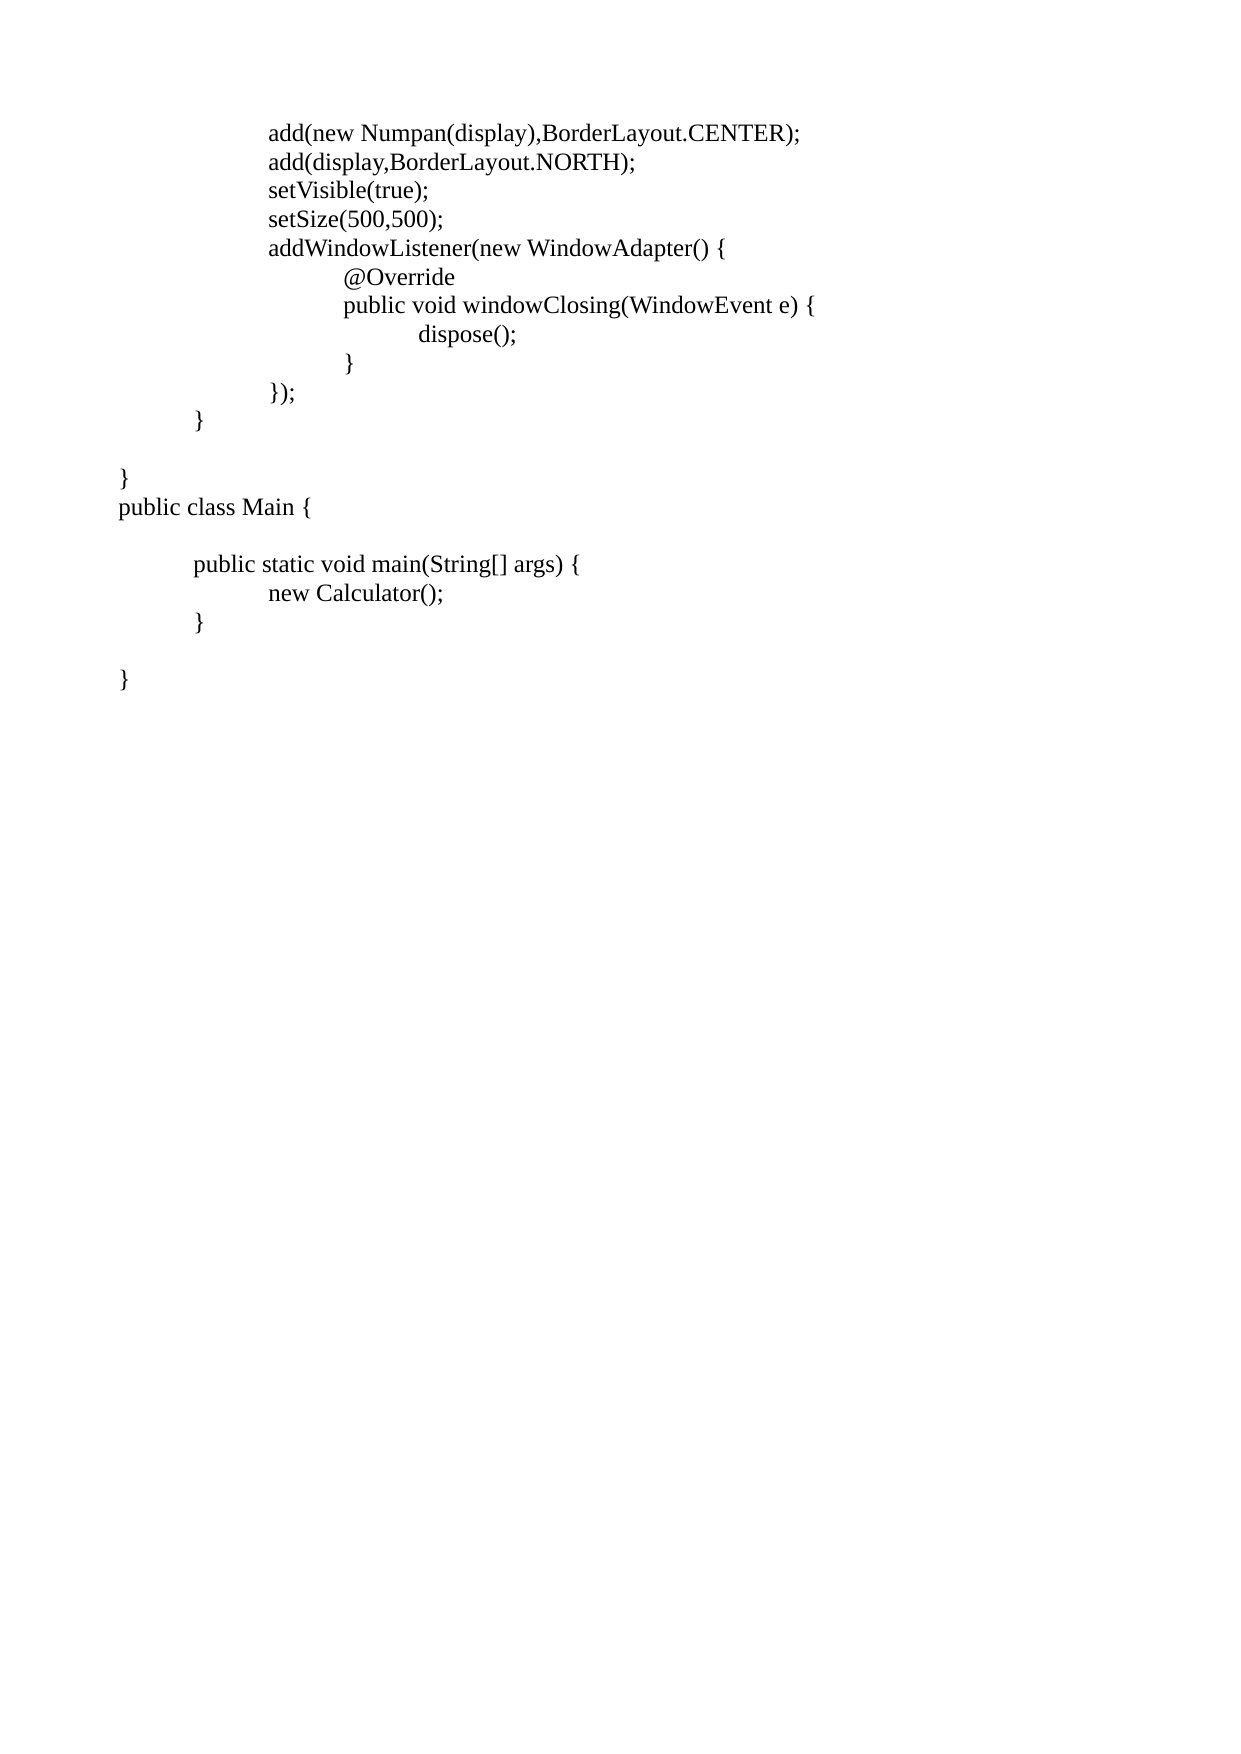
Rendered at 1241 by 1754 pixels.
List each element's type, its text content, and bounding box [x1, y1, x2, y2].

text addWindowListener(new WindowAdapter() { [118, 233, 1122, 262]
text }); [118, 377, 1122, 406]
text } [118, 607, 1122, 636]
text public class Main { [118, 492, 1122, 521]
text setVisible(true); [118, 176, 1122, 204]
text setSize(500,500); [118, 204, 1122, 233]
text new Calculator(); [118, 578, 1122, 607]
text } [118, 664, 1122, 693]
text } [118, 406, 1122, 434]
text public static void main(String[] args) { [118, 549, 1122, 578]
text public void windowClosing(WindowEvent e) { [118, 291, 1122, 319]
text } [118, 348, 1122, 377]
text } [118, 463, 1122, 492]
text @Override [118, 262, 1122, 291]
text dispose(); [118, 319, 1122, 348]
text add(new Numpan(display),BorderLayout.CENTER); [118, 118, 1122, 147]
text add(display,BorderLayout.NORTH); [118, 147, 1122, 176]
